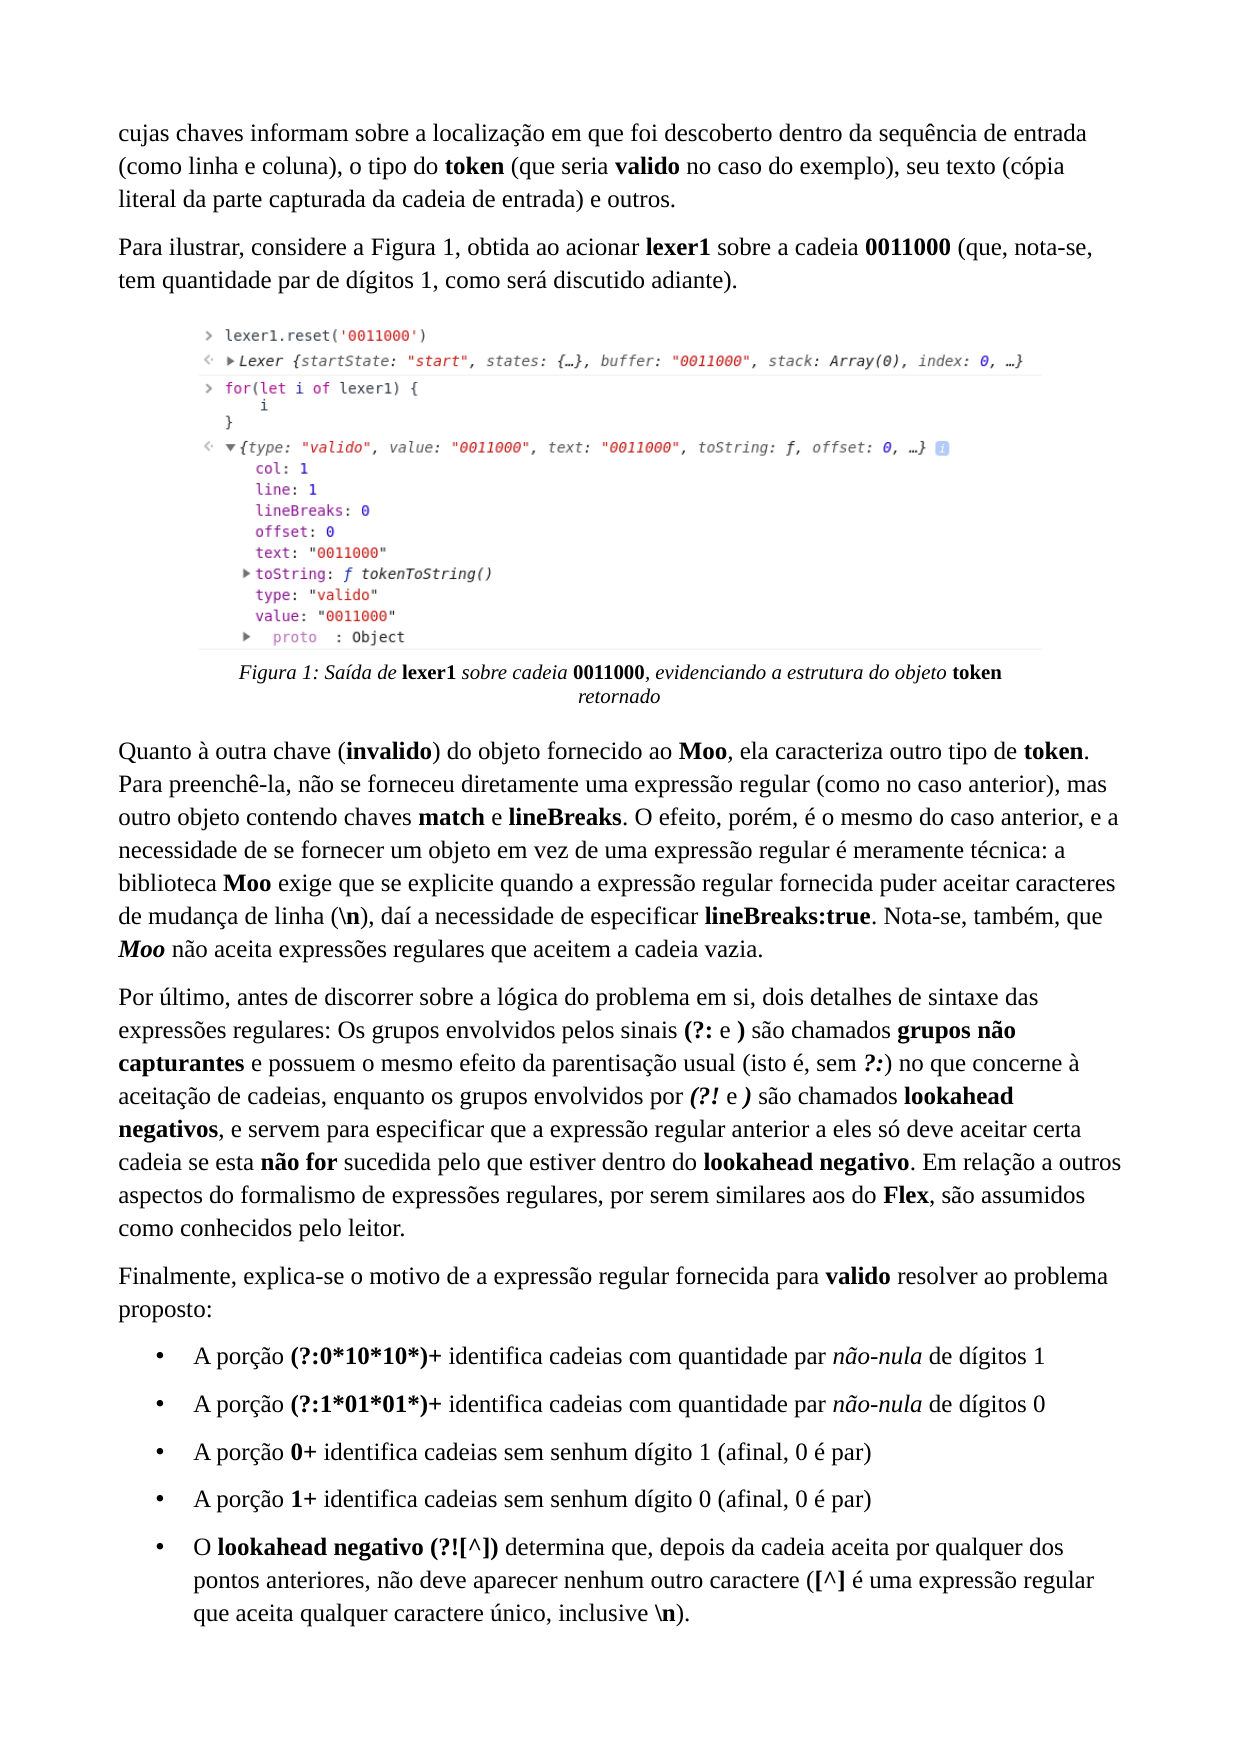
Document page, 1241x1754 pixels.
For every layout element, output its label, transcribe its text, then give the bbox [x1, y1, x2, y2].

list A porção 0+ identifica cadeias sem senhum dígito 1 (afinal, 0 é par) [156, 1437, 1122, 1465]
picture [198, 325, 1042, 656]
text Por último, antes de discorrer sobre a lógica do problema em si, dois detalhes de sintaxe das expressões regulares: Os grupos envolvidos pelos sinais (?: e ) são chamados grupos não capturantes e possuem o mesmo efeito da parentisação usual (isto é, sem ?:) no que concerne à aceitação de cadeias, enquanto os grupos envolvidos por (?! e ) são chamados lookahead negativos, e servem para especificar que a expressão regular anterior a eles só deve aceitar certa cadeia se esta não for sucedida pelo que estiver dentro do lookahead negativo. Em relação a outros aspectos do formalismo de expressões regulares, por serem similares aos do Flex, são assumidos como conhecidos pelo leitor. [118, 982, 1122, 1242]
text Finalmente, explica-se o motivo de a expressão regular fornecida para valido resolver ao problema proposto: [118, 1261, 1122, 1323]
list A porção 1+ identifica cadeias sem senhum dígito 0 (afinal, 0 é par) [156, 1484, 1122, 1513]
text Figura 1: Saída de lexer1 sobre cadeia 0011000, evidenciando a estrutura do objeto token retornado [199, 656, 1042, 708]
text Para ilustrar, considere a Figura 1, obtida ao acionar lexer1 sobre a cadeia 0011000 (que, nota-se, tem quantidade par de dígitos 1, como será discutido adiante). [118, 232, 1122, 293]
list A porção (?:1*01*01*)+ identifica cadeias com quantidade par não-nula de dígitos 0 [156, 1389, 1122, 1418]
text Quanto à outra chave (invalido) do objeto fornecido ao Moo, ela caracteriza outro tipo de token. Para preenchê-la, não se forneceu diretamente uma expressão regular (como no caso anterior), mas outro objeto contendo chaves match e lineBreaks. O efeito, porém, é o mesmo do caso anterior, e a necessidade de se fornecer um objeto em vez de uma expressão regular é meramente técnica: a biblioteca Moo exige que se explicite quando a expressão regular fornecida puder aceitar caracteres de mudança de linha (\n), daí a necessidade de especificar lineBreaks:true. Nota-se, também, que Moo não aceita expressões regulares que aceitem a cadeia vazia. [118, 736, 1122, 963]
list A porção (?:0*10*10*)+ identifica cadeias com quantidade par não-nula de dígitos 1 [156, 1341, 1122, 1370]
list O lookahead negativo (?![^]) determina que, depois da cadeia aceita por qualquer dos pontos anteriores, não deve aparecer nenhum outro caractere ([^] é uma expressão regular que aceita qualquer caractere único, inclusive \n). [156, 1532, 1122, 1627]
text cujas chaves informam sobre a localização em que foi descoberto dentro da sequência de entrada (como linha e coluna), o tipo do token (que seria valido no caso do exemplo), seu texto (cópia literal da parte capturada da cadeia de entrada) e outros. [118, 118, 1122, 213]
